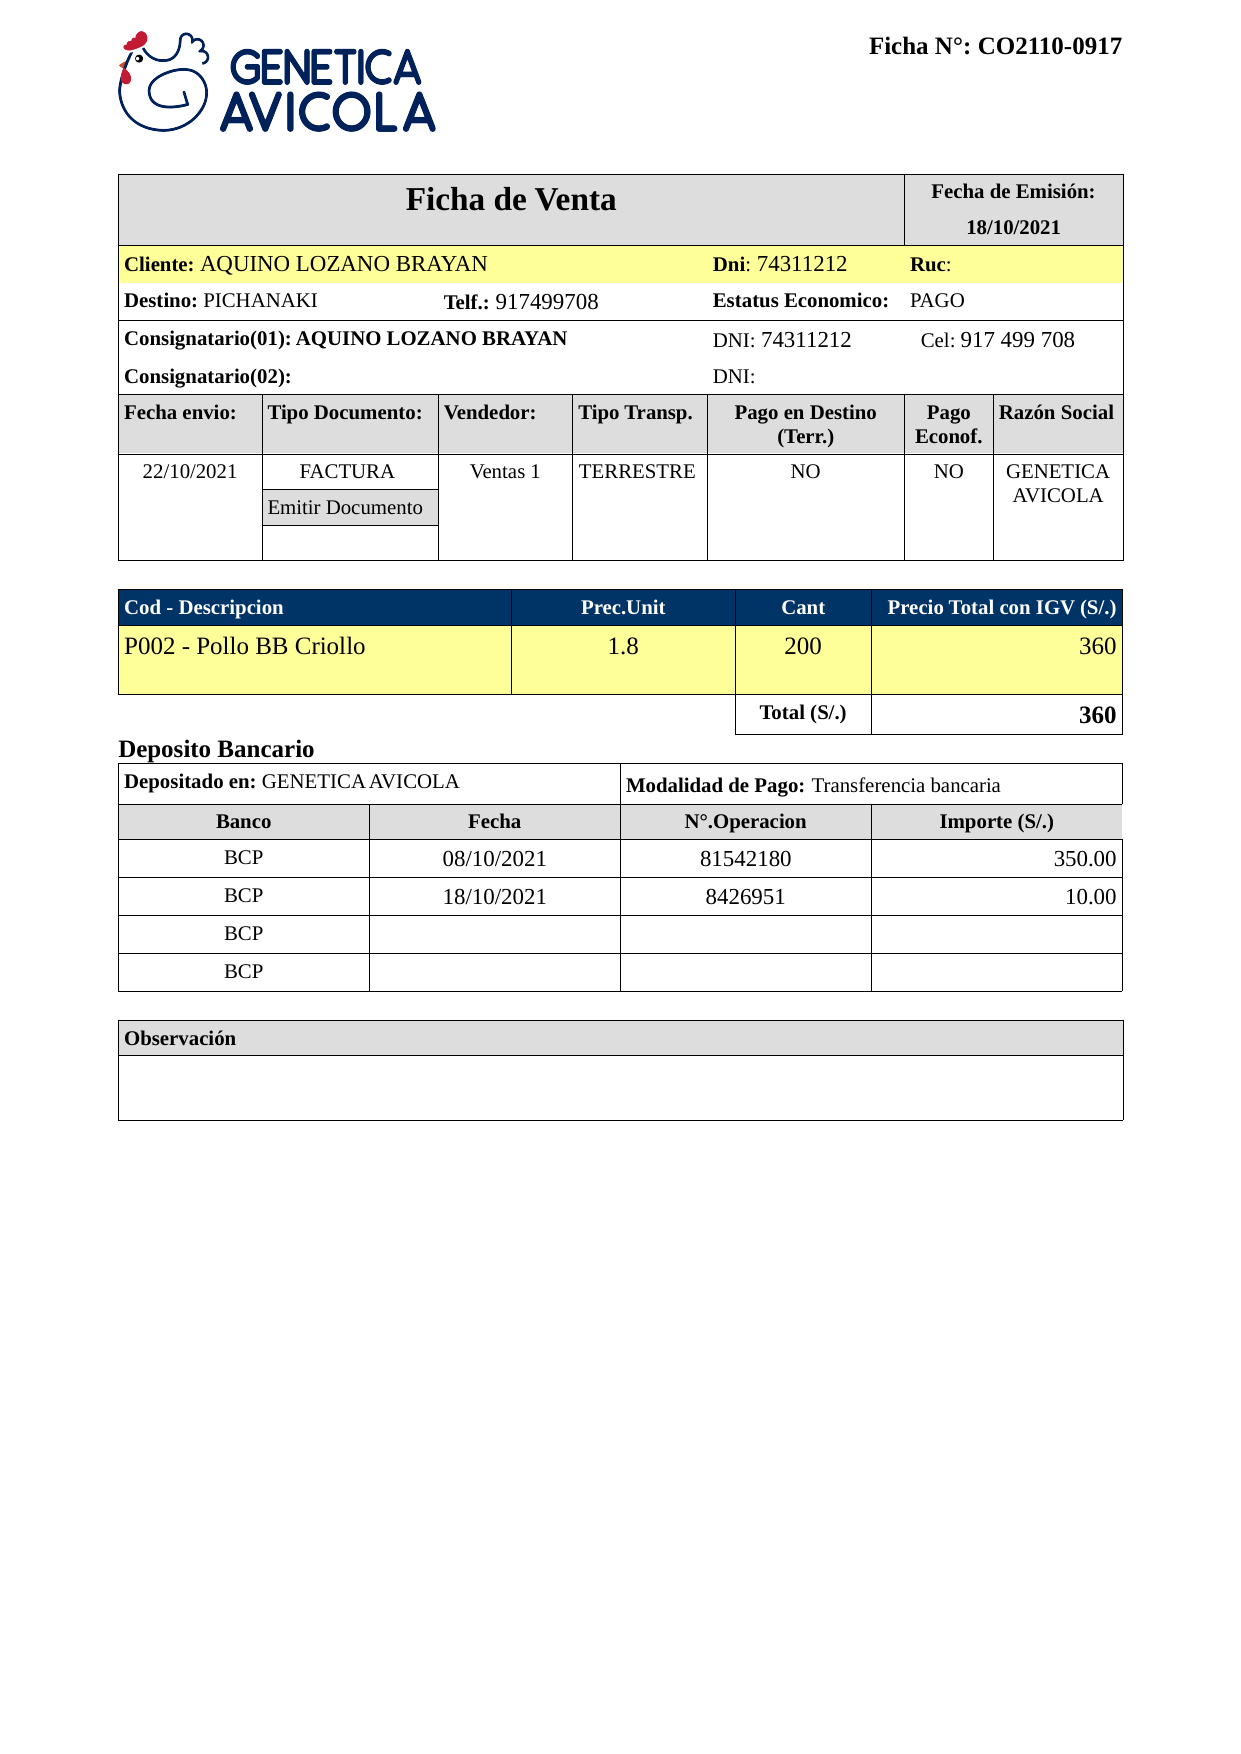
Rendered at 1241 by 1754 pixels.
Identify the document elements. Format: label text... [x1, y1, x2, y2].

table_cell 360 [872, 695, 1122, 734]
table_cell Fecha [370, 805, 620, 839]
table_cell Dni: 74311212 [707, 246, 904, 283]
table_cell Tipo Transp. [573, 395, 707, 453]
table_cell 8426951 [621, 878, 871, 915]
table_cell [511, 695, 735, 734]
table_cell 81542180 [621, 840, 871, 877]
table_header Depositado en: GENETICA AVICOLA [119, 764, 620, 803]
table_cell Fecha envio: [119, 395, 262, 453]
table_cell [621, 916, 871, 953]
table_cell FACTURA [263, 455, 438, 489]
table_cell 1.8 [512, 626, 735, 694]
table_cell 360 [872, 626, 1122, 694]
table_cell Consignatario(01): AQUINO LOZANO BRAYAN [119, 321, 707, 358]
table_cell P002 - Pollo BB Criollo [119, 626, 511, 694]
table_cell 10.00 [872, 878, 1122, 915]
table_header Observación [119, 1021, 1123, 1055]
table_cell BCP [119, 878, 369, 915]
table_cell Tipo Documento: [263, 395, 438, 453]
table_cell 18/10/2021 [370, 878, 620, 915]
table_cell Importe (S/.) [872, 805, 1122, 839]
table_cell Pago en Destino (Terr.) [708, 395, 904, 453]
table_cell [263, 526, 438, 560]
table_cell 350.00 [872, 840, 1122, 877]
table_cell Razón Social [994, 395, 1123, 453]
table_cell 200 [736, 626, 871, 694]
table_cell Destino: PICHANAKI [119, 283, 438, 320]
table_cell Banco [119, 805, 369, 839]
table_cell Ruc: [904, 246, 1123, 283]
table_cell 18/10/2021 [905, 209, 1123, 245]
table_cell [370, 916, 620, 953]
table_header Modalidad de Pago: Transferencia bancaria [621, 764, 1122, 803]
table_cell [118, 695, 511, 734]
table_header Precio Total con IGV (S/.) [872, 590, 1122, 625]
table_cell Ventas 1 [439, 455, 572, 560]
table_header Cod - Descripcion [119, 590, 511, 625]
table_cell DNI: 74311212 [707, 321, 915, 358]
table_header Fecha de Emisión: [905, 175, 1123, 209]
table_cell N°.Operacion [621, 805, 871, 839]
table_cell [621, 954, 871, 991]
table_cell Vendedor: [439, 395, 572, 453]
table_cell NO [905, 455, 993, 560]
table_cell [872, 954, 1122, 991]
table_cell Telf.: 917499708 [438, 283, 707, 320]
table_cell [872, 916, 1122, 953]
table_cell Pago Econof. [905, 395, 993, 453]
table_header Cant [736, 590, 871, 625]
table_cell Estatus Economico: [707, 283, 904, 320]
table_cell [119, 1056, 1123, 1119]
table_cell Cliente: AQUINO LOZANO BRAYAN [119, 246, 707, 283]
picture [118, 31, 436, 132]
table_cell 22/10/2021 [119, 455, 262, 560]
table_cell Emitir Documento [263, 490, 438, 525]
table_cell BCP [119, 840, 369, 877]
table_cell 08/10/2021 [370, 840, 620, 877]
table_cell PAGO [904, 283, 1123, 320]
table_cell DNI: [707, 358, 1123, 394]
table_cell Consignatario(02): [119, 358, 707, 394]
table_cell NO [708, 455, 904, 560]
table_cell GENETICA AVICOLA [994, 455, 1123, 560]
text Deposito Bancario [118, 734, 1122, 763]
table_cell [370, 954, 620, 991]
table_cell Cel: 917 499 708 [915, 321, 1123, 358]
table_cell Total (S/.) [736, 695, 871, 734]
table_cell TERRESTRE [573, 455, 707, 560]
table_cell BCP [119, 916, 369, 953]
table_header Prec.Unit [512, 590, 735, 625]
table_cell BCP [119, 954, 369, 991]
table_header Ficha de Venta [119, 175, 904, 245]
